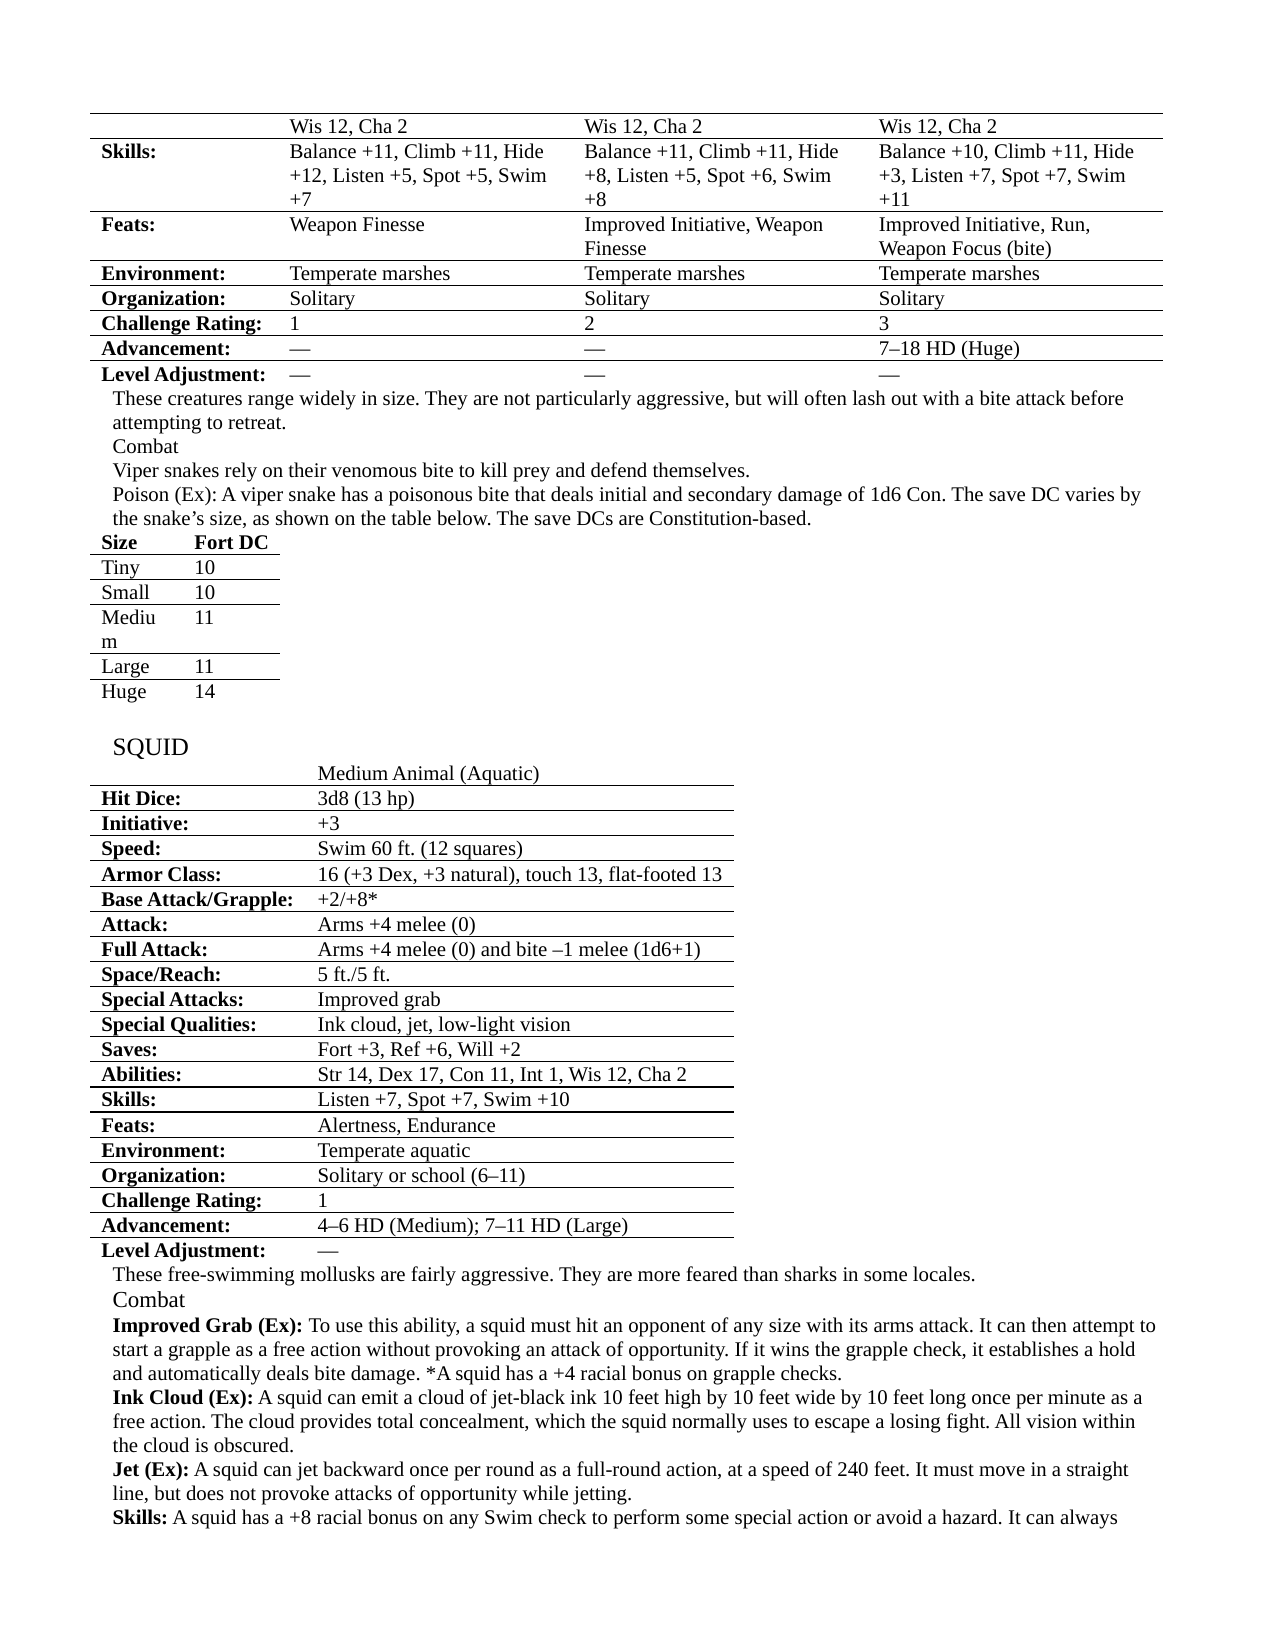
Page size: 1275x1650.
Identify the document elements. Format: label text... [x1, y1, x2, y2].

table_cell Feats: [90, 212, 278, 260]
table_cell Medium [90, 605, 183, 653]
table_cell 14 [183, 680, 280, 703]
table_header Size [90, 530, 183, 554]
table_cell Skills: [90, 1088, 306, 1111]
table_cell Fort +3, Ref +6, Will +2 [306, 1037, 734, 1061]
table_cell Improved Initiative, Run, Weapon Focus (bite) [868, 212, 1162, 260]
table_cell Arms +4 melee (0) and bite –1 melee (1d6+1) [306, 937, 734, 961]
table_cell Challenge Rating: [90, 311, 278, 335]
table_cell +3 [306, 811, 734, 835]
table_cell 7–18 HD (Huge) [868, 336, 1162, 360]
table_cell 16 (+3 Dex, +3 natural), touch 13, flat-footed 13 [306, 861, 734, 886]
table_cell 10 [183, 555, 280, 579]
text Ink Cloud (Ex): A squid can emit a cloud of jet-black ink 10 feet high by 10 feet wide by 10 feet long once per minute as a free action. The cloud provides total concealment, which the squid normally uses to escape a losing fight. All vision within the cloud is obscured. [112, 1385, 1162, 1457]
table_cell Balance +11, Climb +11, Hide +12, Listen +5, Spot +5, Swim +7 [278, 139, 573, 211]
table_cell Skills: [90, 139, 278, 211]
table_cell 4–6 HD (Medium); 7–11 HD (Large) [306, 1213, 734, 1237]
table_cell Saves: [90, 1037, 306, 1061]
table_cell Feats: [90, 1113, 306, 1137]
text SQUID [112, 732, 1162, 761]
table_cell 3 [868, 311, 1162, 335]
table_cell Special Attacks: [90, 987, 306, 1011]
table_cell 10 [183, 580, 280, 604]
table_cell 1 [306, 1188, 734, 1212]
table_cell Arms +4 melee (0) [306, 912, 734, 936]
table_header Medium Animal (Aquatic) [306, 761, 734, 785]
table_cell +2/+8* [306, 887, 734, 911]
table_cell Hit Dice: [90, 786, 306, 810]
text Jet (Ex): A squid can jet backward once per round as a full-round action, at a speed of 240 feet. It must move in a straight line, but does not provoke attacks of opportunity while jetting. [112, 1457, 1162, 1505]
table_header [90, 761, 306, 785]
table_cell Speed: [90, 836, 306, 860]
table_cell Balance +10, Climb +11, Hide +3, Listen +7, Spot +7, Swim +11 [868, 139, 1162, 211]
text Improved Grab (Ex): To use this ability, a squid must hit an opponent of any size with its arms attack. It can then attempt to start a grapple as a free action without provoking an attack of opportunity. If it wins the grapple check, it establishes a hold and automatically deals bite damage. *A squid has a +4 racial bonus on grapple checks. [112, 1312, 1162, 1385]
table_cell Temperate marshes [573, 261, 867, 285]
table_cell Level Adjustment: [90, 361, 278, 386]
table_cell Improved Initiative, Weapon Finesse [573, 212, 867, 260]
table_cell 2 [573, 311, 867, 335]
table_cell Ink cloud, jet, low-light vision [306, 1012, 734, 1036]
table_cell Solitary or school (6–11) [306, 1163, 734, 1187]
table_cell Weapon Finesse [278, 212, 573, 260]
table_cell Solitary [278, 286, 573, 310]
table_cell Organization: [90, 286, 278, 310]
table_cell Wis 12, Cha 2 [868, 114, 1162, 138]
text These creatures range widely in size. They are not particularly aggressive, but will often lash out with a bite attack before attempting to retreat. [112, 386, 1162, 434]
text Viper snakes rely on their venomous bite to kill prey and defend themselves. [112, 458, 1162, 482]
table_cell Advancement: [90, 336, 278, 360]
table_cell Attack: [90, 912, 306, 936]
table_cell Environment: [90, 261, 278, 285]
table_cell Abilities: [90, 1062, 306, 1086]
table_cell — [306, 1238, 734, 1262]
text Poison (Ex): A viper snake has a poisonous bite that deals initial and secondary damage of 1d6 Con. The save DC varies by the snake’s size, as shown on the table below. The save DCs are Constitution-based. [112, 482, 1162, 530]
text Combat [112, 434, 1162, 458]
table_cell 11 [183, 605, 280, 653]
table_cell — [278, 336, 573, 360]
table_cell Listen +7, Spot +7, Swim +10 [306, 1088, 734, 1111]
text Skills: A squid has a +8 racial bonus on any Swim check to perform some special action or avoid a hazard. It can always [112, 1505, 1162, 1529]
table_cell Special Qualities: [90, 1012, 306, 1036]
table_cell Initiative: [90, 811, 306, 835]
table_cell Level Adjustment: [90, 1238, 306, 1262]
table_cell — [573, 361, 867, 386]
table_cell Large [90, 654, 183, 678]
table_cell Environment: [90, 1138, 306, 1162]
table_cell Wis 12, Cha 2 [278, 114, 573, 138]
table_cell Alertness, Endurance [306, 1113, 734, 1137]
table_cell Full Attack: [90, 937, 306, 961]
table_cell Temperate marshes [868, 261, 1162, 285]
text Combat [112, 1286, 1162, 1312]
table_cell Temperate marshes [278, 261, 573, 285]
table_cell Base Attack/Grapple: [90, 887, 306, 911]
table_cell Solitary [868, 286, 1162, 310]
table_cell 3d8 (13 hp) [306, 786, 734, 810]
table_cell Swim 60 ft. (12 squares) [306, 836, 734, 860]
table_cell 5 ft./5 ft. [306, 962, 734, 986]
table_cell Organization: [90, 1163, 306, 1187]
table_cell 11 [183, 654, 280, 678]
table_cell Solitary [573, 286, 867, 310]
table_cell — [868, 361, 1162, 386]
table_header Fort DC [183, 530, 280, 554]
table_cell Huge [90, 680, 183, 703]
table_cell Advancement: [90, 1213, 306, 1237]
table_cell Challenge Rating: [90, 1188, 306, 1212]
table_cell Str 14, Dex 17, Con 11, Int 1, Wis 12, Cha 2 [306, 1062, 734, 1086]
table_cell [90, 114, 278, 138]
table_cell — [278, 361, 573, 386]
table_cell 1 [278, 311, 573, 335]
table_cell Space/Reach: [90, 962, 306, 986]
table_cell Temperate aquatic [306, 1138, 734, 1162]
text These free-swimming mollusks are fairly aggressive. They are more feared than sharks in some locales. [112, 1262, 1162, 1286]
table_cell — [573, 336, 867, 360]
table_cell Tiny [90, 555, 183, 579]
table_cell Small [90, 580, 183, 604]
table_cell Wis 12, Cha 2 [573, 114, 867, 138]
table_cell Improved grab [306, 987, 734, 1011]
table_cell Armor Class: [90, 861, 306, 886]
table_cell Balance +11, Climb +11, Hide +8, Listen +5, Spot +6, Swim +8 [573, 139, 867, 211]
